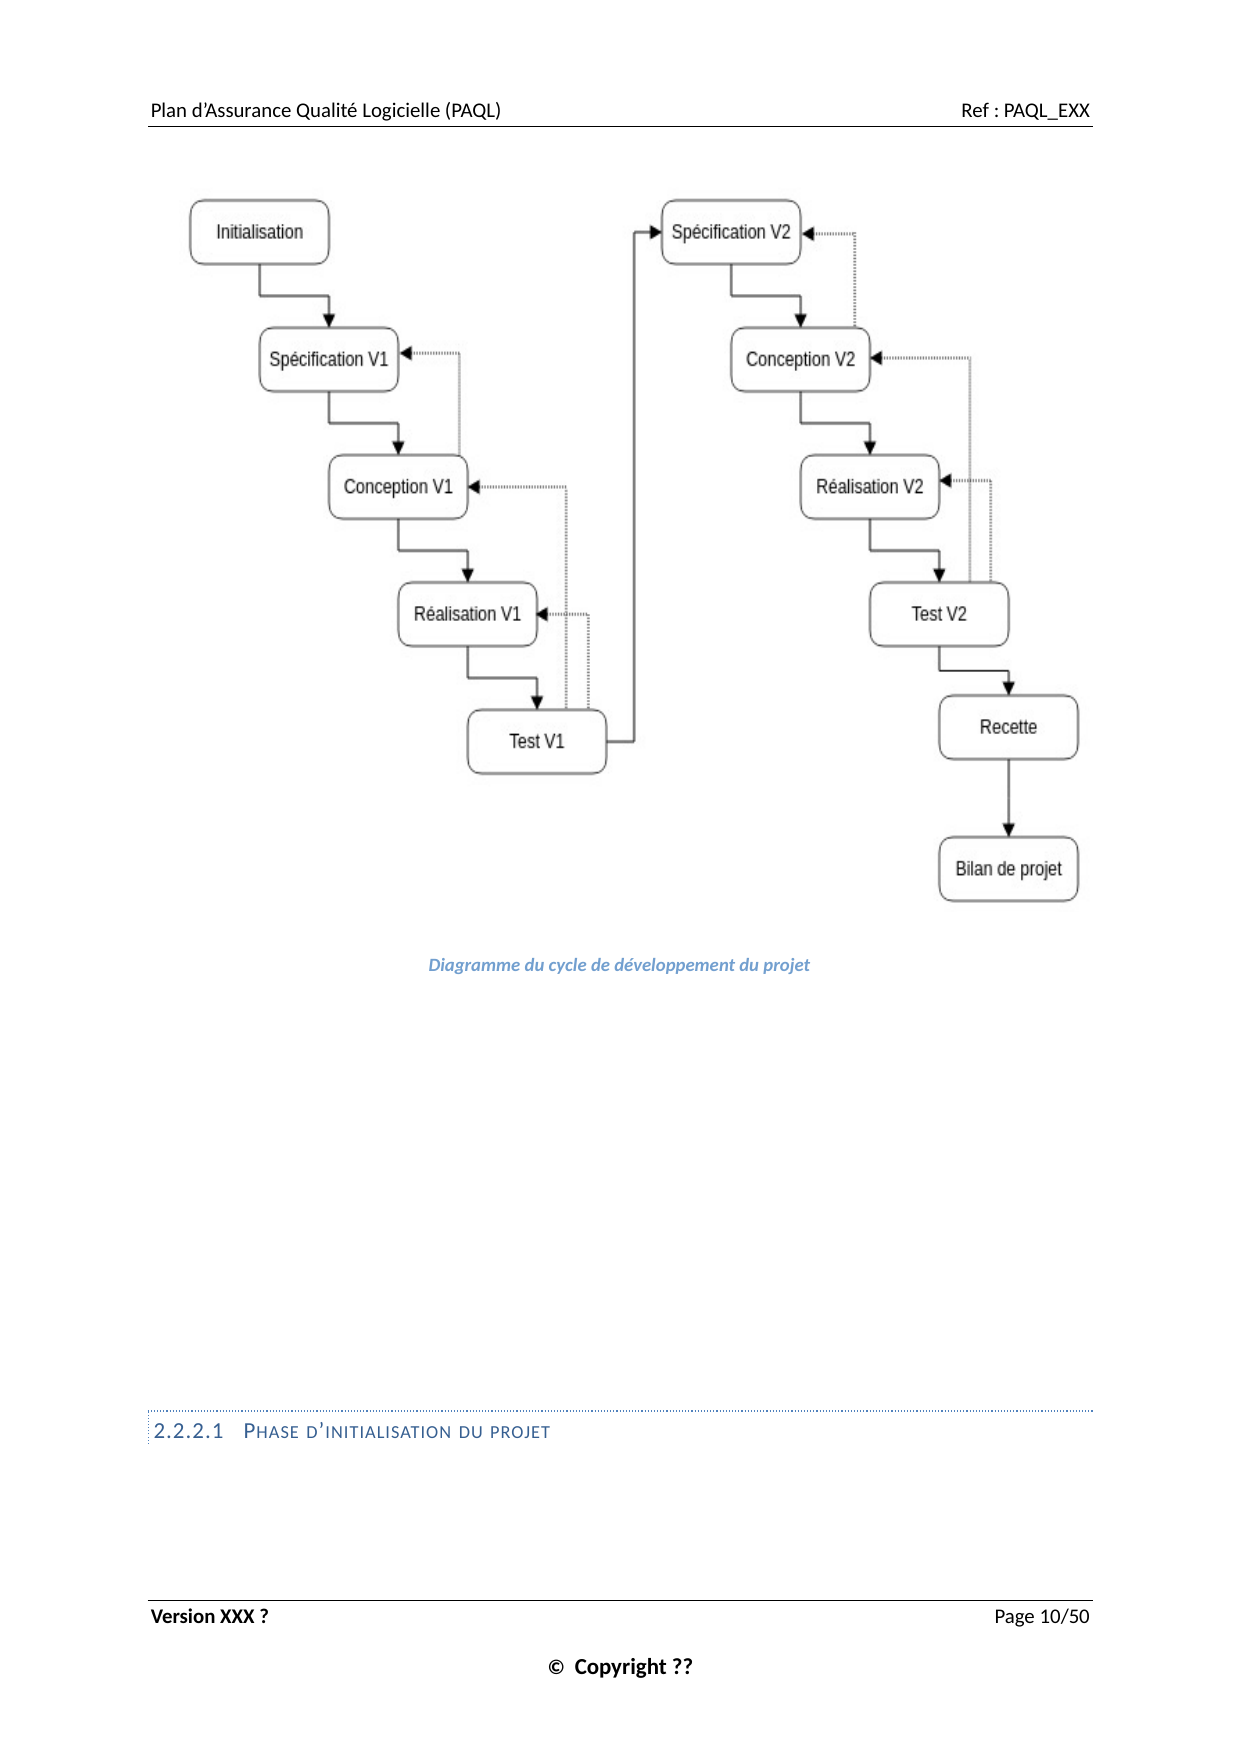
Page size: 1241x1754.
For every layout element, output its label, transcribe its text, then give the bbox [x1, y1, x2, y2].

picture [135, 158, 1105, 912]
text Diagramme du cycle de développement du projet [148, 954, 1093, 977]
subtitle Phase d’initialisation du projet [148, 1410, 1093, 1444]
